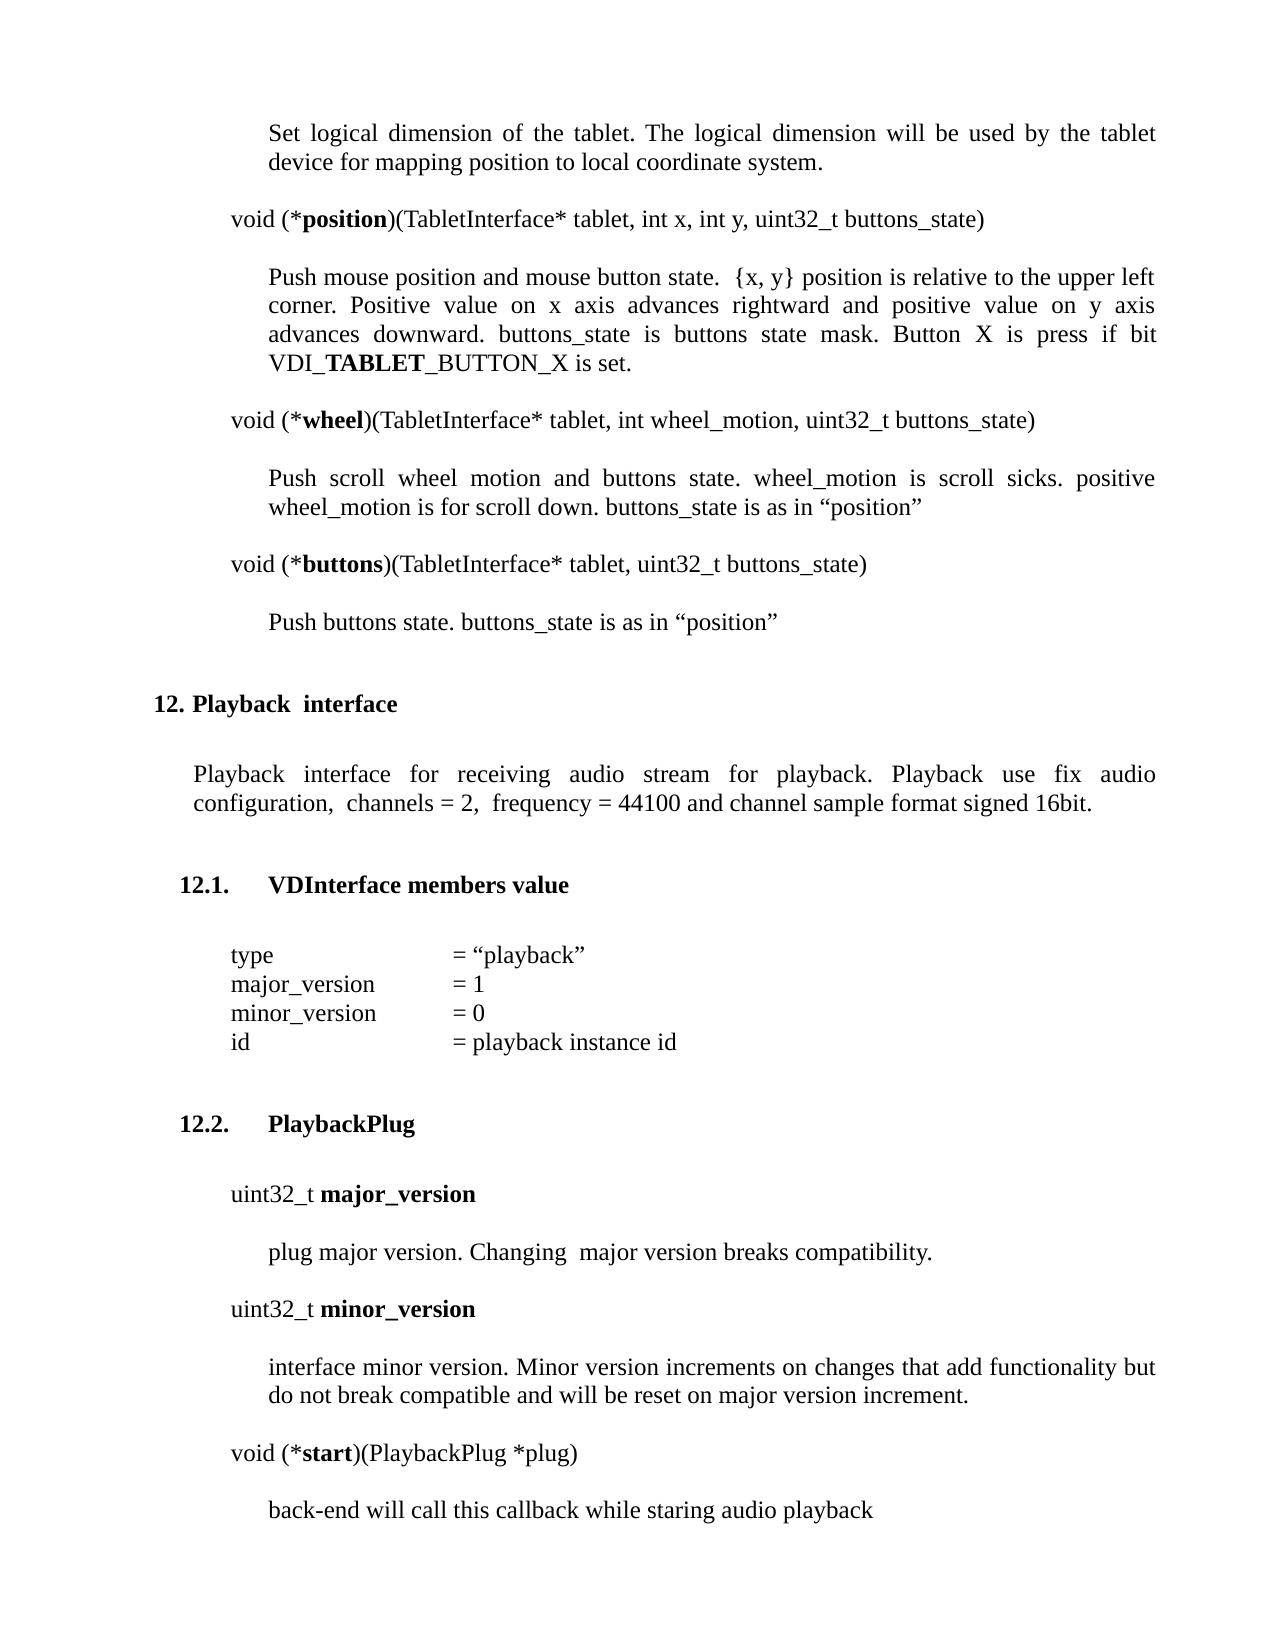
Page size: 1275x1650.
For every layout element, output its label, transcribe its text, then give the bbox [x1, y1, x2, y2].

list interface minor version. Minor version increments on changes that add functionality but do not break compatible and will be reset on major version increment. [231, 1352, 1157, 1409]
list Push mouse position and mouse button state. {x, y} position is relative to the upper left corner. Positive value on x axis advances rightward and positive value on y axis advances downward. buttons_state is buttons state mask. Button X is press if bit VDI_TABLET_BUTTON_X is set. [231, 262, 1157, 377]
subtitle VDInterface members value [194, 871, 1157, 899]
subtitle Playback interface [147, 689, 1157, 718]
list void (*buttons)(TabletInterface* tablet, uint32_t buttons_state) [193, 549, 1157, 578]
list plug major version. Changing major version breaks compatibility. [231, 1237, 1157, 1266]
list uint32_t minor_version [193, 1294, 1157, 1323]
list minor_version = 0 [193, 998, 1157, 1027]
list back-end will call this callback while staring audio playback [231, 1496, 1157, 1524]
list Set logical dimension of the tablet. The logical dimension will be used by the tablet device for mapping position to local coordinate system. [231, 118, 1157, 176]
list type = “playback” [193, 941, 1157, 969]
list major_version = 1 [193, 969, 1157, 998]
list Playback interface for receiving audio stream for playback. Playback use fix audio configuration, channels = 2, frequency = 44100 and channel sample format signed 16bit. [156, 759, 1157, 817]
list uint32_t major_version [193, 1179, 1157, 1208]
list void (*start)(PlaybackPlug *plug) [193, 1438, 1157, 1467]
list Push buttons state. buttons_state is as in “position” [231, 607, 1157, 636]
list void (*wheel)(TabletInterface* tablet, int wheel_motion, uint32_t buttons_state) [193, 406, 1157, 434]
list Push scroll wheel motion and buttons state. wheel_motion is scroll sicks. positive wheel_motion is for scroll down. buttons_state is as in “position” [231, 463, 1157, 521]
list id = playback instance id [193, 1027, 1157, 1056]
subtitle PlaybackPlug [194, 1109, 1157, 1138]
list void (*position)(TabletInterface* tablet, int x, int y, uint32_t buttons_state) [193, 204, 1157, 233]
